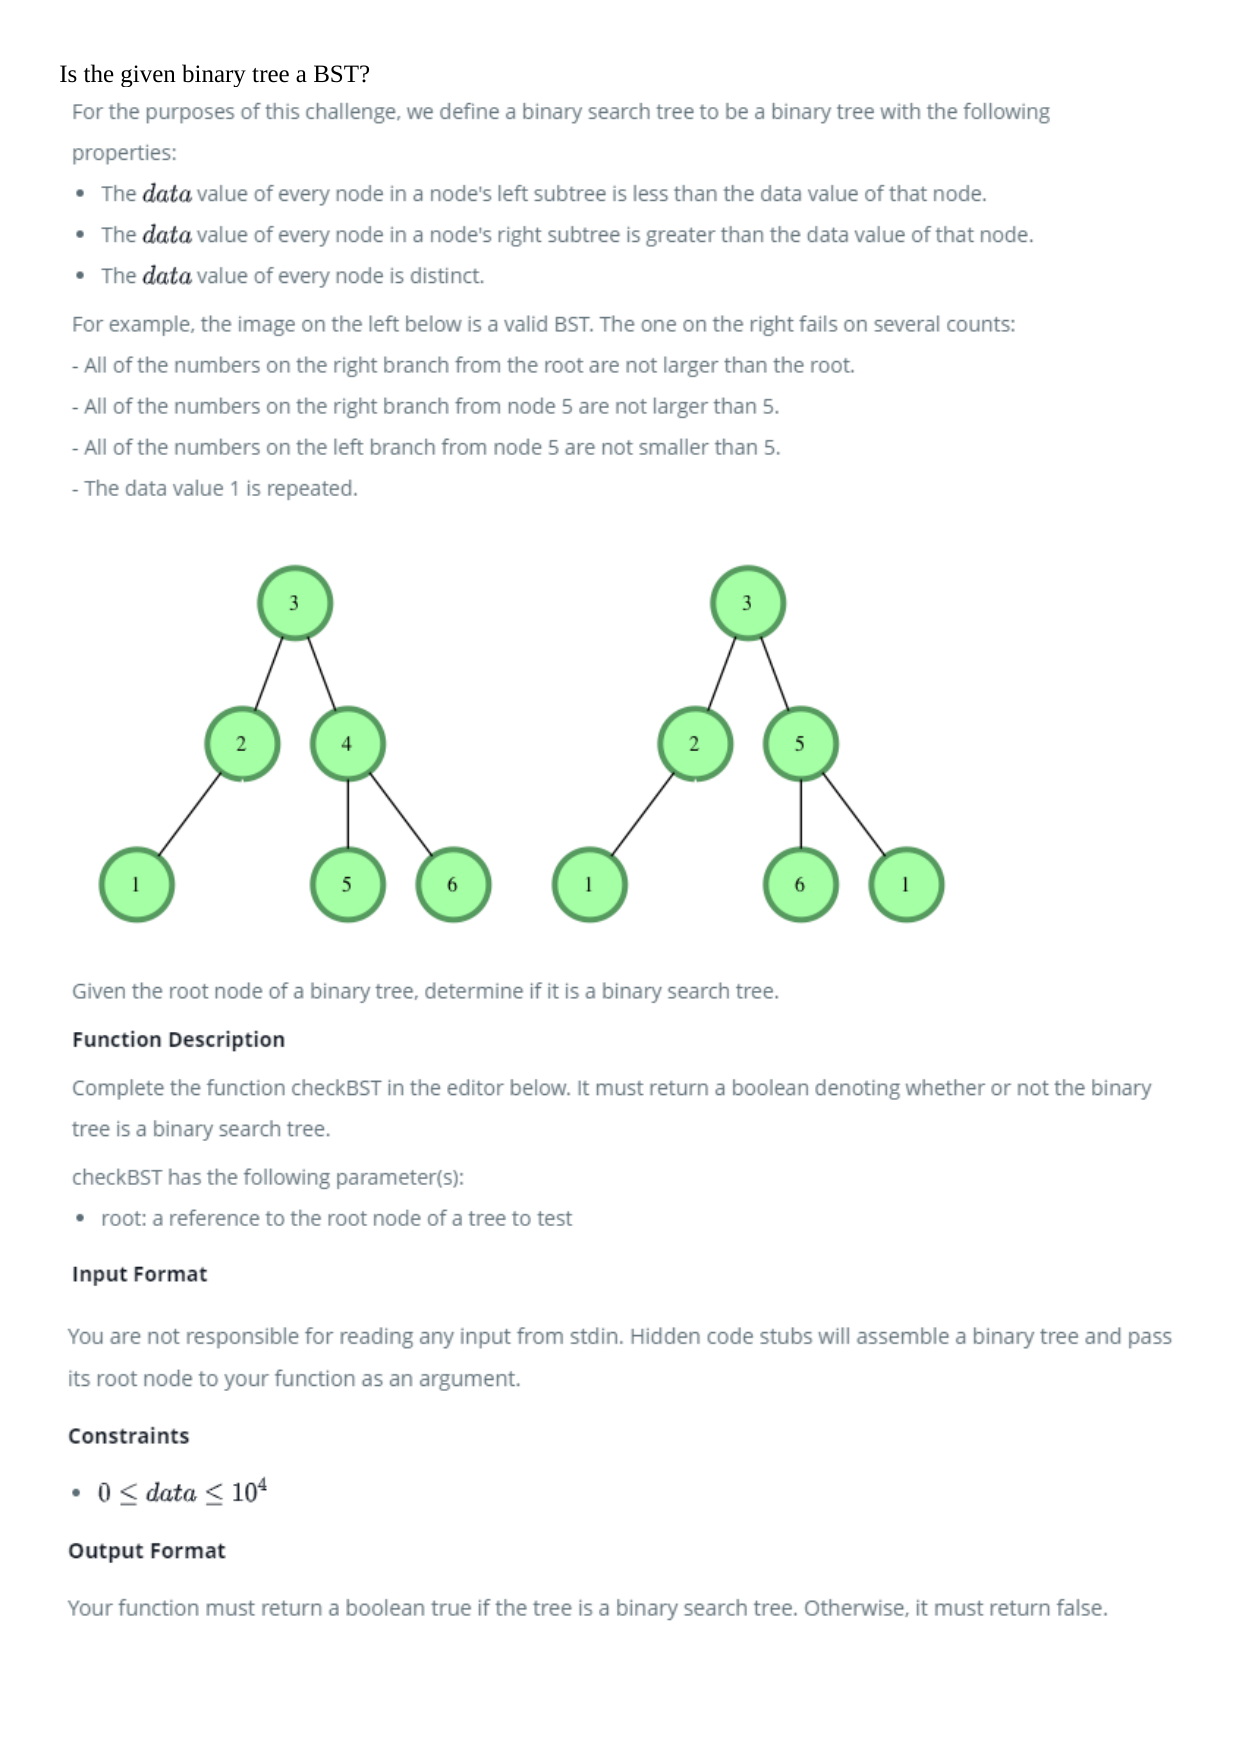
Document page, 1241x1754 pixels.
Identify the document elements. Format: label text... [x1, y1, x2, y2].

picture [59, 1317, 1182, 1634]
text Is the given binary tree a BST? [59, 59, 1181, 87]
picture [59, 87, 1182, 1289]
